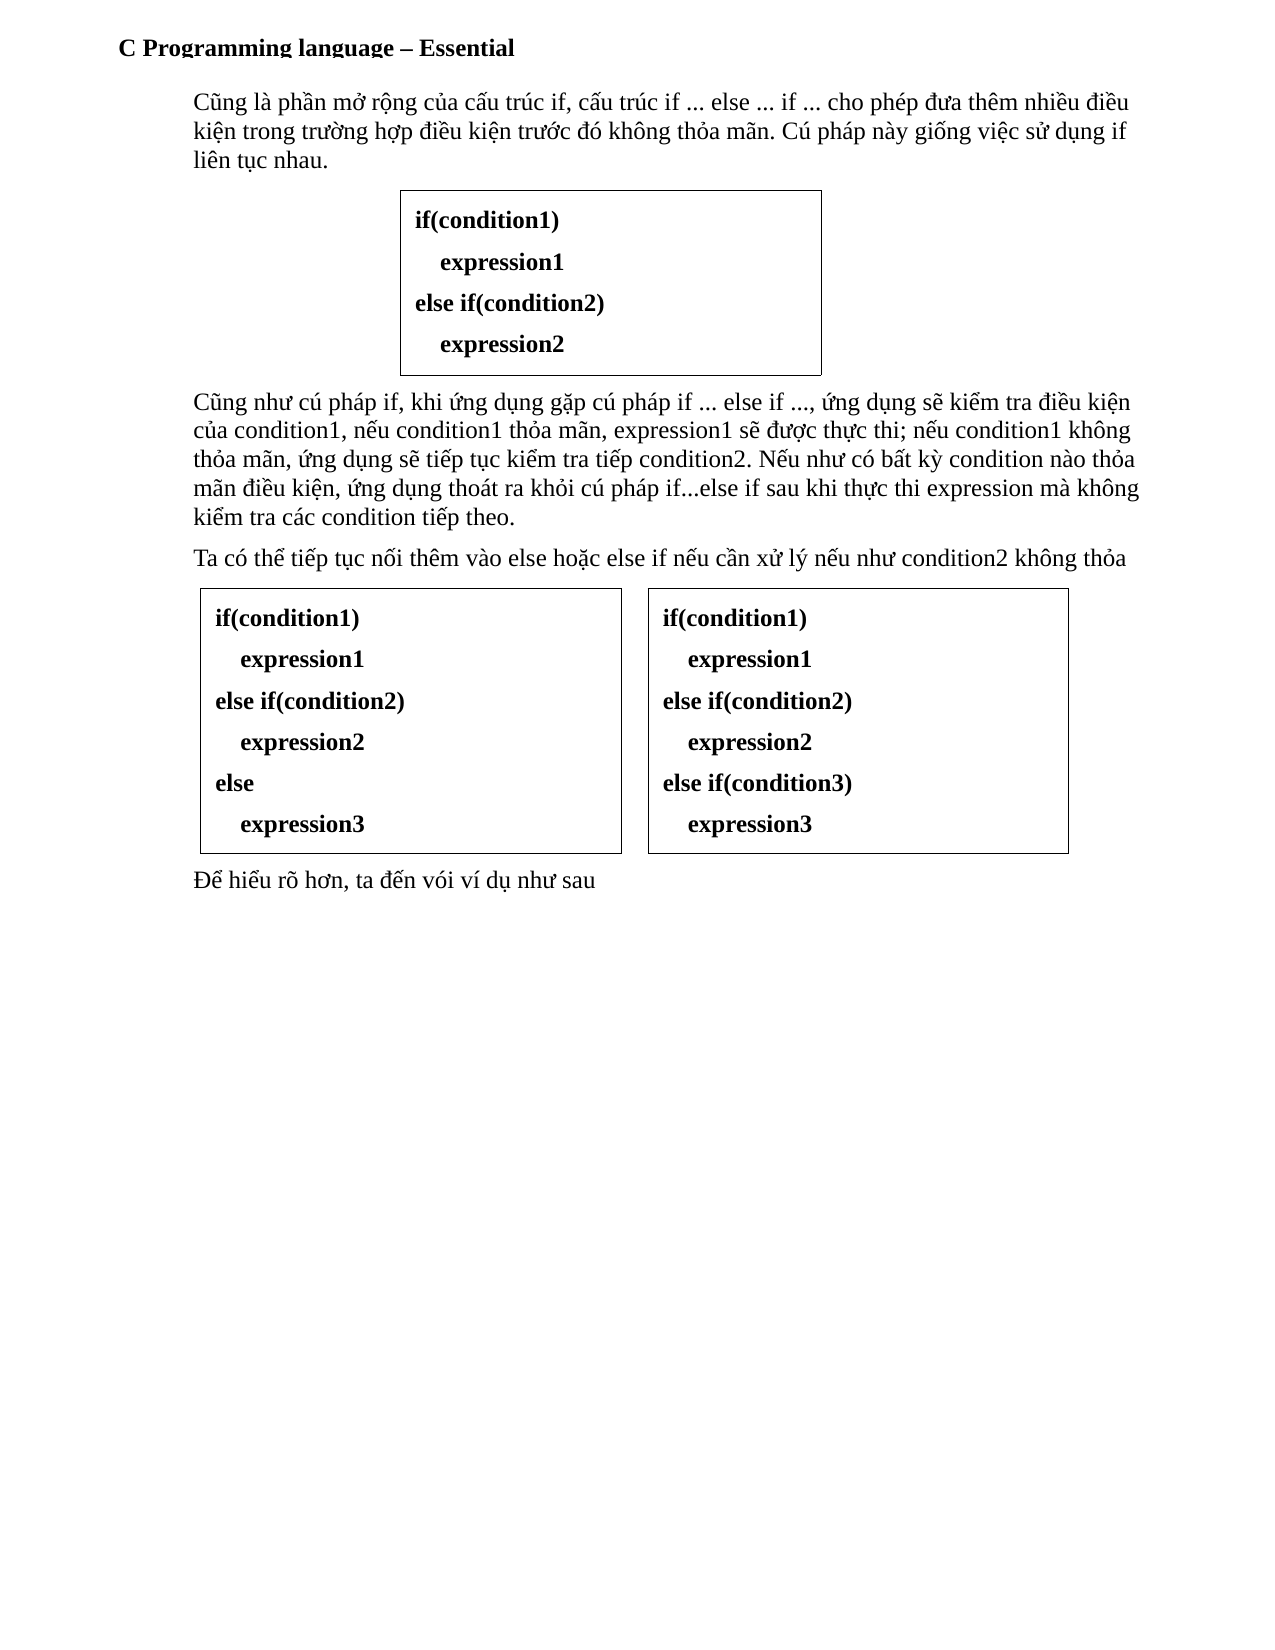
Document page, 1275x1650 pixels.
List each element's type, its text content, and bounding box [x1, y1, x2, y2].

list expression2 [415, 329, 806, 358]
list expression1 [215, 644, 606, 673]
list Để hiểu rõ hơn, ta đến vói ví dụ như sau [156, 584, 1157, 894]
list if(condition1) [663, 603, 1053, 632]
list else if(condition2) [415, 288, 806, 317]
list Cũng là phần mở rộng của cấu trúc if, cấu trúc if ... else ... if ... cho phép đưa thêm nhiều điều kiện trong trường hợp điều kiện trước đó không thỏa mãn. Cú pháp này giống việc sử dụng if liên tục nhau. [156, 87, 1157, 174]
list else if(condition3) [663, 768, 1053, 797]
list expression2 [663, 727, 1053, 756]
list else if(condition2) [215, 686, 606, 714]
list expression1 [663, 644, 1053, 673]
list if(condition1) [215, 603, 606, 632]
list Ta có thể tiếp tục nối thêm vào else hoặc else if nếu cần xử lý nếu như condition2 không thỏa [156, 543, 1157, 572]
list Cũng như cú pháp if, khi ứng dụng gặp cú pháp if ... else if ..., ứng dụng sẽ kiểm tra điều kiện của condition1, nếu condition1 thỏa mãn, expression1 sẽ được thực thi; nếu condition1 không thỏa mãn, ứng dụng sẽ tiếp tục kiểm tra tiếp condition2. Nếu như có bất kỳ condition nào thỏa mãn điều kiện, ứng dụng thoát ra khỏi cú pháp if...else if sau khi thực thi expression mà không kiểm tra các condition tiếp theo. [156, 186, 1157, 531]
list expression3 [663, 809, 1053, 838]
list if(condition1) [415, 205, 806, 234]
list expression3 [215, 809, 606, 838]
list expression1 [415, 247, 806, 275]
list else [215, 768, 606, 797]
list expression2 [215, 727, 606, 756]
list else if(condition2) [663, 686, 1053, 714]
